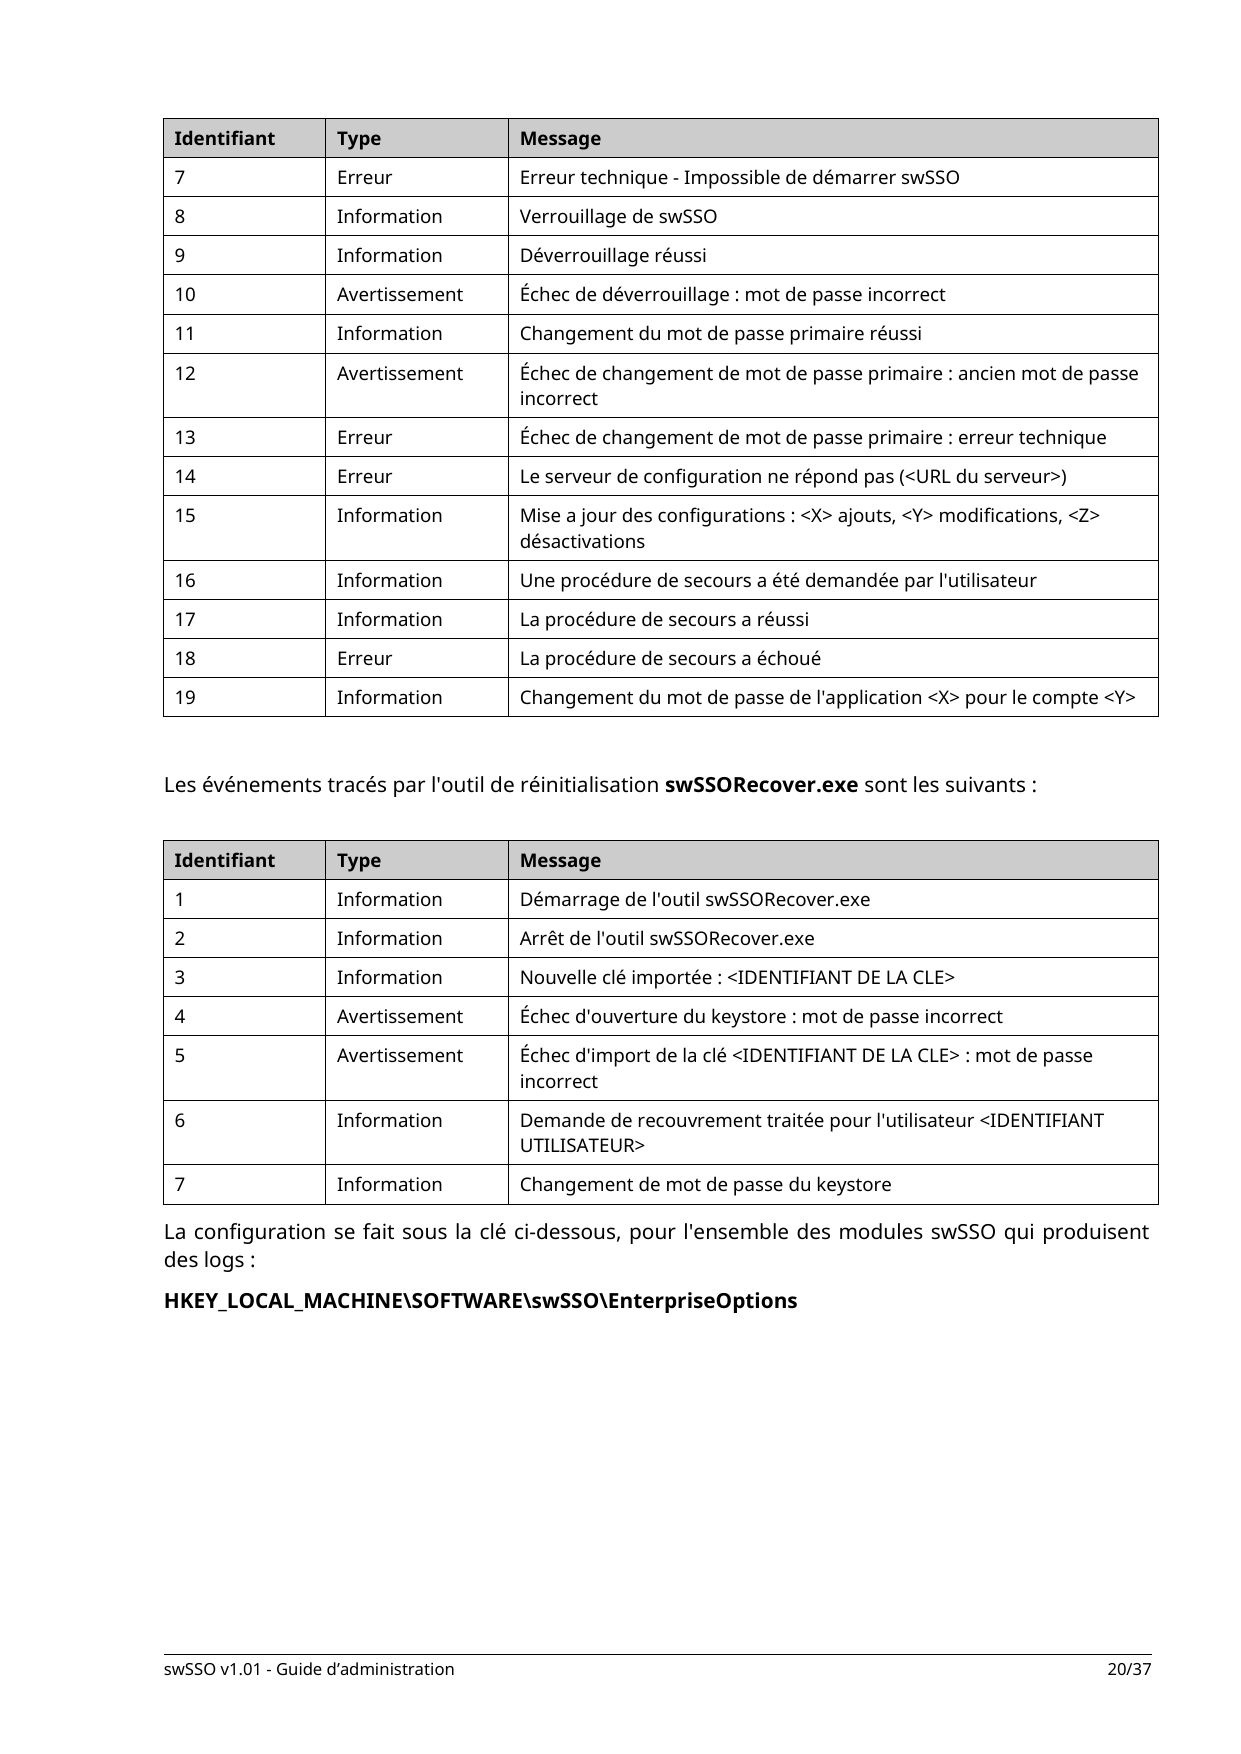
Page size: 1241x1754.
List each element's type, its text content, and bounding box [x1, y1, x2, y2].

table_cell Erreur technique - Impossible de démarrer swSSO [509, 158, 1158, 196]
table_cell 19 [164, 678, 325, 716]
table_cell 17 [164, 600, 325, 638]
table_cell Nouvelle clé importée : <IDENTIFIANT DE LA CLE> [509, 958, 1158, 996]
table_cell 6 [164, 1101, 325, 1164]
table_cell Erreur [326, 158, 508, 196]
table_cell 2 [164, 919, 325, 957]
table_header Type [326, 841, 508, 879]
table_header Type [326, 119, 508, 157]
table_cell 13 [164, 418, 325, 456]
text HKEY_LOCAL_MACHINE\SOFTWARE\swSSO\EnterpriseOptions [164, 1286, 1152, 1315]
table_cell 3 [164, 958, 325, 996]
table_cell Information [326, 561, 508, 599]
table_cell Erreur [326, 639, 508, 677]
table_header Message [509, 119, 1158, 157]
table_cell 14 [164, 457, 325, 495]
table_cell Avertissement [326, 1036, 508, 1100]
table_header Identifiant [164, 119, 325, 157]
table_cell Déverrouillage réussi [509, 236, 1158, 274]
table_cell 12 [164, 354, 325, 417]
table_cell Information [326, 919, 508, 957]
table_cell Avertissement [326, 275, 508, 313]
table_header Identifiant [164, 841, 325, 879]
text La configuration se fait sous la clé ci-dessous, pour l'ensemble des modules swSSO qui produisent des logs : [164, 1217, 1152, 1274]
table_cell Information [326, 600, 508, 638]
table_cell Erreur [326, 418, 508, 456]
table_cell Erreur [326, 457, 508, 495]
table_cell Une procédure de secours a été demandée par l'utilisateur [509, 561, 1158, 599]
table_cell 15 [164, 496, 325, 560]
table_cell 10 [164, 275, 325, 313]
table_cell 7 [164, 1165, 325, 1203]
table_cell Changement de mot de passe du keystore [509, 1165, 1158, 1203]
text Les événements tracés par l'outil de réinitialisation swSSORecover.exe sont les suivants : [164, 771, 1152, 799]
table_cell Demande de recouvrement traitée pour l'utilisateur <IDENTIFIANT UTILISATEUR> [509, 1101, 1158, 1164]
table_cell 8 [164, 197, 325, 235]
table_cell 4 [164, 997, 325, 1035]
table_cell Échec de déverrouillage : mot de passe incorrect [509, 275, 1158, 313]
table_cell Échec d'ouverture du keystore : mot de passe incorrect [509, 997, 1158, 1035]
table_cell Information [326, 1101, 508, 1164]
table_cell 16 [164, 561, 325, 599]
table_cell Information [326, 678, 508, 716]
table_cell 18 [164, 639, 325, 677]
table_cell Verrouillage de swSSO [509, 197, 1158, 235]
table_cell 1 [164, 880, 325, 918]
table_cell La procédure de secours a échoué [509, 639, 1158, 677]
table_cell 5 [164, 1036, 325, 1100]
table_cell Démarrage de l'outil swSSORecover.exe [509, 880, 1158, 918]
table_cell Avertissement [326, 997, 508, 1035]
table_header Message [509, 841, 1158, 879]
table_cell Échec de changement de mot de passe primaire : erreur technique [509, 418, 1158, 456]
table_cell Information [326, 1165, 508, 1203]
table_cell Échec d'import de la clé <IDENTIFIANT DE LA CLE> : mot de passe incorrect [509, 1036, 1158, 1100]
table_cell La procédure de secours a réussi [509, 600, 1158, 638]
table_cell Information [326, 496, 508, 560]
table_cell 9 [164, 236, 325, 274]
table_cell Échec de changement de mot de passe primaire : ancien mot de passe incorrect [509, 354, 1158, 417]
table_cell Changement du mot de passe primaire réussi [509, 315, 1158, 352]
table_cell Le serveur de configuration ne répond pas (<URL du serveur>) [509, 457, 1158, 495]
table_cell 7 [164, 158, 325, 196]
table_cell Information [326, 880, 508, 918]
table_cell Information [326, 315, 508, 352]
table_cell Mise a jour des configurations : <X> ajouts, <Y> modifications, <Z> désactivations [509, 496, 1158, 560]
table_cell Changement du mot de passe de l'application <X> pour le compte <Y> [509, 678, 1158, 716]
table_cell Arrêt de l'outil swSSORecover.exe [509, 919, 1158, 957]
table_cell Avertissement [326, 354, 508, 417]
table_cell Information [326, 236, 508, 274]
table_cell Information [326, 958, 508, 996]
table_cell Information [326, 197, 508, 235]
table_cell 11 [164, 315, 325, 352]
